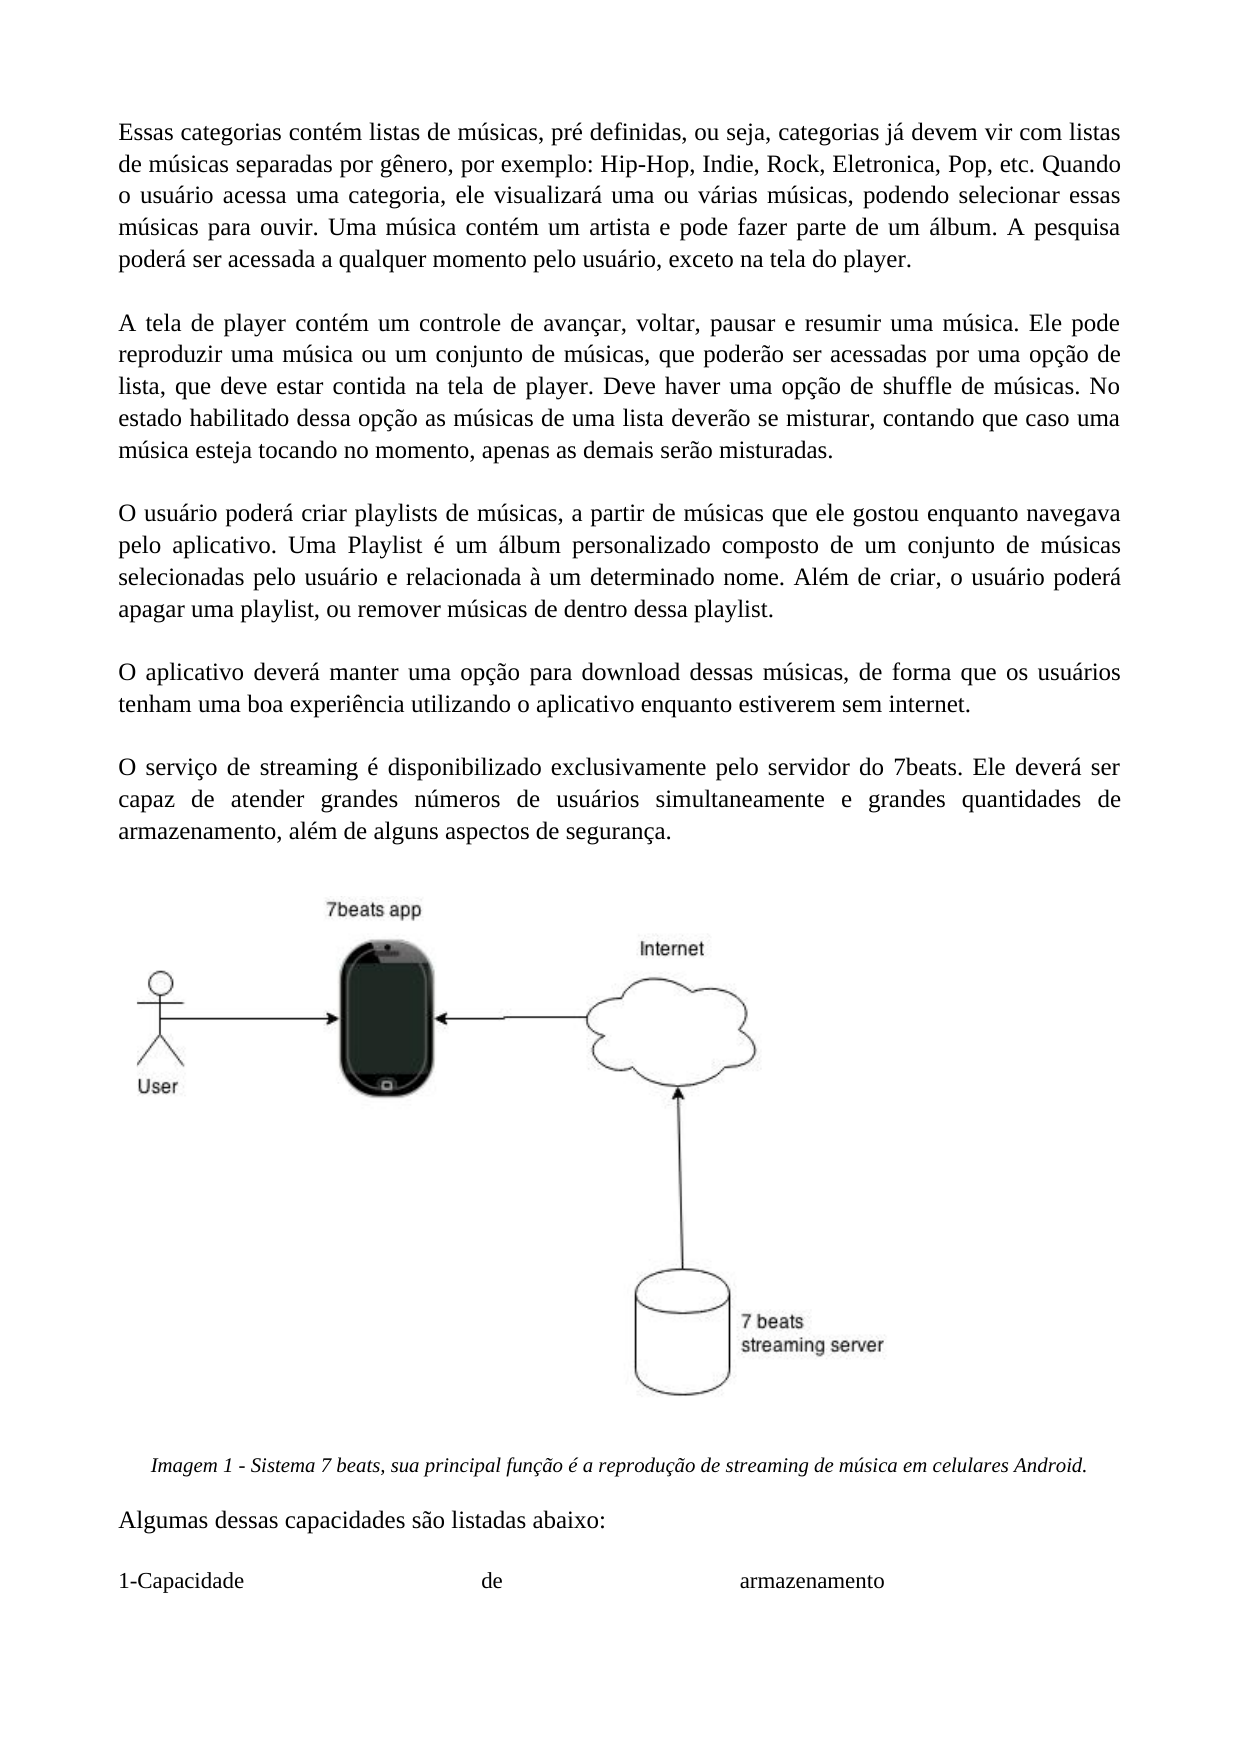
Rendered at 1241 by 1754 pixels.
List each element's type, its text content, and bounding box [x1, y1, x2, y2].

text O aplicativo deverá manter uma opção para download dessas músicas, de forma que os usuários tenham uma boa experiência utilizando o aplicativo enquanto estiverem sem internet. [118, 658, 1122, 718]
picture [136, 896, 898, 1402]
text Imagem 1 - Sistema 7 beats, sua principal função é a reprodução de streaming de música em celulares Android. [118, 1453, 1122, 1477]
text O serviço de streaming é disponibilizado exclusivamente pelo servidor do 7beats. Ele deverá ser capaz de atender grandes números de usuários simultaneamente e grandes quantidades de armazenamento, além de alguns aspectos de segurança. [118, 753, 1122, 845]
text Essas categorias contém listas de músicas, pré definidas, ou seja, categorias já devem vir com listas de músicas separadas por gênero, por exemplo: Hip-Hop, Indie, Rock, Eletronica, Pop, etc. Quando o usuário acessa uma categoria, ele visualizará uma ou várias músicas, podendo selecionar essas músicas para ouvir. Uma música contém um artista e pode fazer parte de um álbum. A pesquisa poderá ser acessada a qualquer momento pelo usuário, exceto na tela do player. [118, 118, 1122, 273]
text Algumas dessas capacidades são listadas abaixo: [118, 1507, 1122, 1534]
text A tela de player contém um controle de avançar, voltar, pausar e resumir uma música. Ele pode reproduzir uma música ou um conjunto de músicas, que poderão ser acessadas por uma opção de lista, que deve estar contida na tela de player. Deve haver uma opção de shuffle de músicas. No estado habilitado dessa opção as músicas de uma lista deverão se misturar, contando que caso uma música esteja tocando no momento, apenas as demais serão misturadas. [118, 309, 1122, 463]
text 1-Capacidade de armazenamento [118, 1568, 1122, 1625]
text O usuário poderá criar playlists de músicas, a partir de músicas que ele gostou enquanto navegava pelo aplicativo. Uma Playlist é um álbum personalizado composto de um conjunto de músicas selecionadas pelo usuário e relacionada à um determinado nome. Além de criar, o usuário poderá apagar uma playlist, ou remover músicas de dentro dessa playlist. [118, 499, 1122, 622]
